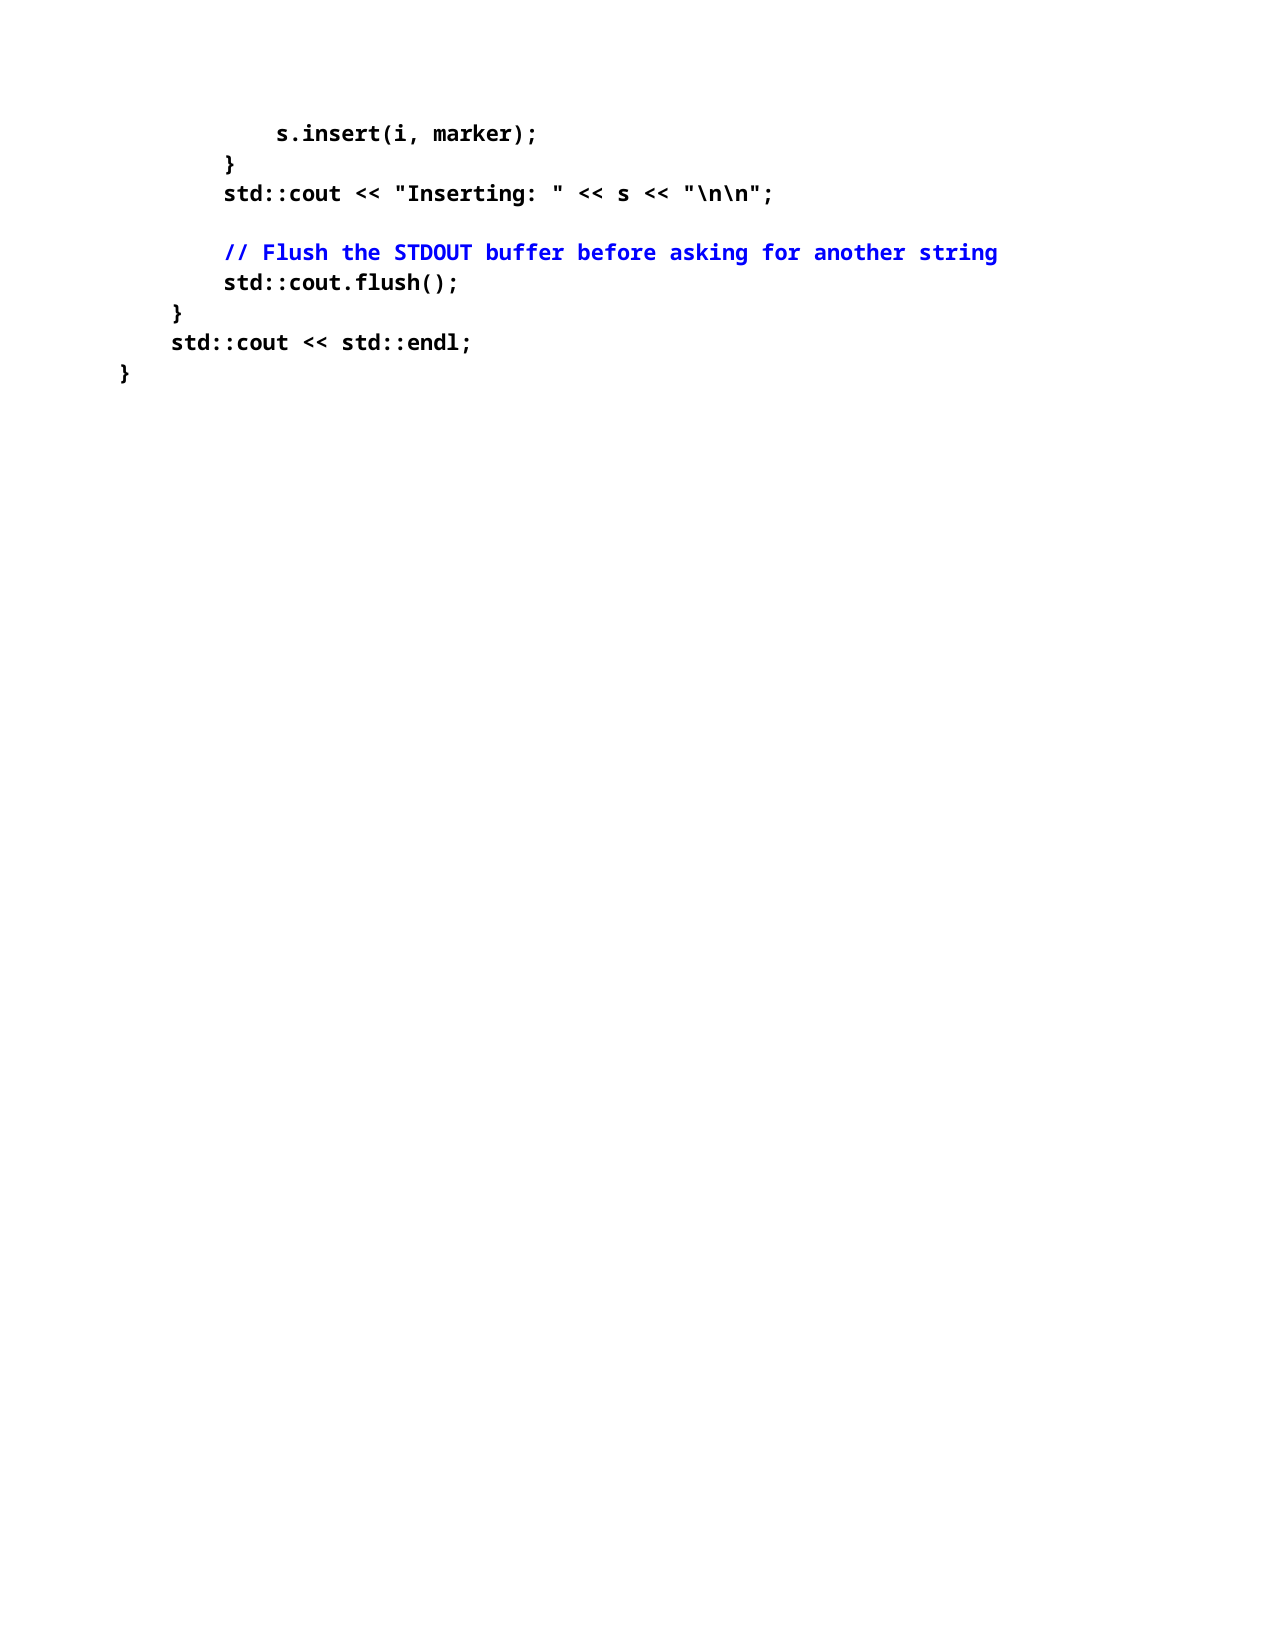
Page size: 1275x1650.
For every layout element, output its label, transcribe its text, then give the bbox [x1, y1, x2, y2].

text // Flush the STDOUT buffer before asking for another string [118, 237, 1157, 267]
text std::cout << std::endl; [118, 327, 1157, 356]
text } [118, 356, 1157, 386]
text std::cout.flush(); [118, 267, 1157, 297]
text std::cout << "Inserting: " << s << "\n\n"; [118, 178, 1157, 207]
text } [118, 148, 1157, 178]
text s.insert(i, marker); [118, 118, 1157, 148]
text } [118, 297, 1157, 327]
